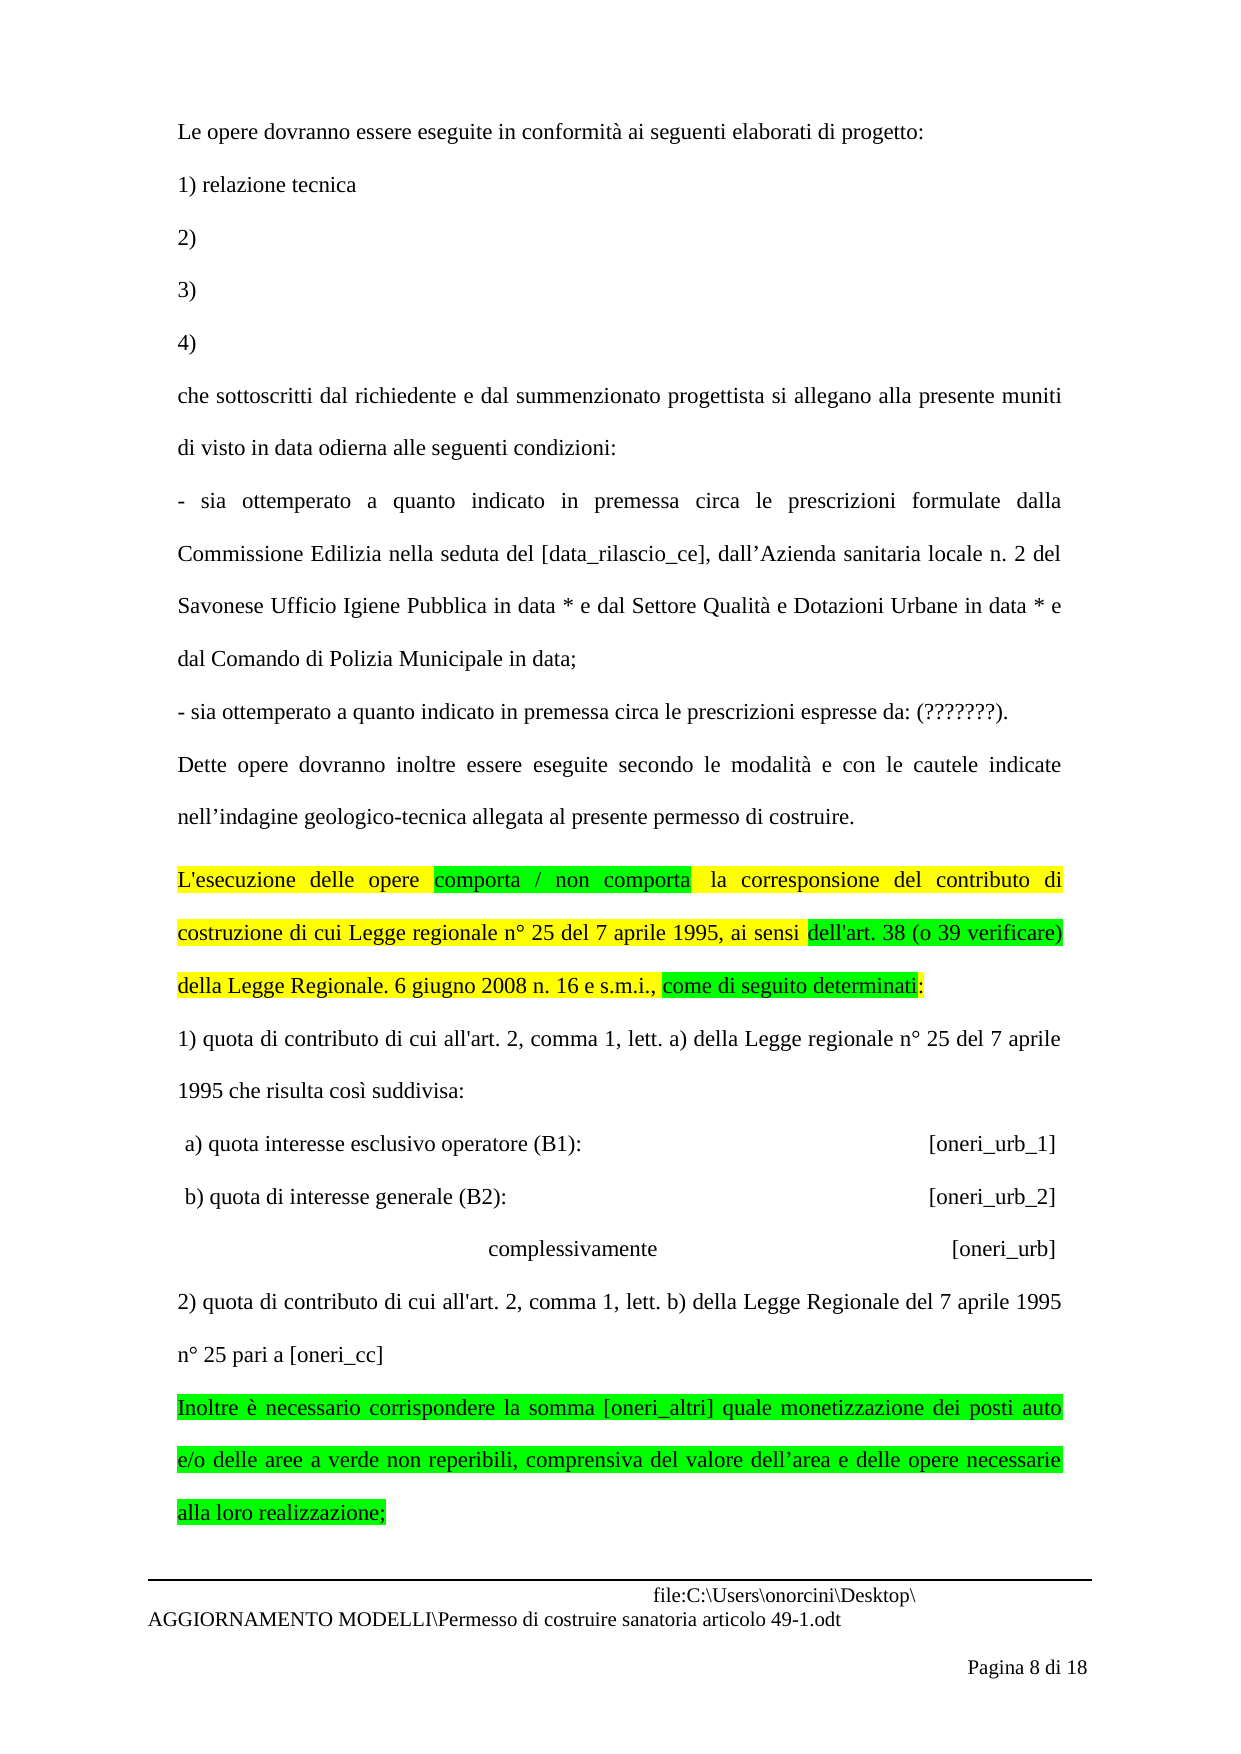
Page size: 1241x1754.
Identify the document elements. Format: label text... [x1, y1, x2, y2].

text 1) quota di contributo di cui all'art. 2, comma 1, lett. a) della Legge regionale n° 25 del 7 aprile 1995 che risulta così suddivisa: [177, 1024, 1063, 1104]
text 4) [177, 329, 1063, 355]
text L'esecuzione delle opere comporta / non comporta la corresponsione del contributo di costruzione di cui Legge regionale n° 25 del 7 aprile 1995, ai sensi dell'art. 38 (o 39 verificare) della Legge Regionale. 6 giugno 2008 n. 16 e s.m.i., come di seguito determinati: [177, 866, 1063, 998]
table_cell [177, 1262, 664, 1288]
text Inoltre è necessario corrispondere la somma [oneri_altri] quale monetizzazione dei posti auto e/o delle aree a verde non reperibili, comprensiva del valore dell’area e delle opere necessarie alla loro realizzazione; [177, 1393, 1063, 1525]
text 1) relazione tecnica [177, 171, 1063, 197]
table_cell b) quota di interesse generale (B2): [177, 1183, 664, 1235]
text - sia ottemperato a quanto indicato in premessa circa le prescrizioni formulate dalla Commissione Edilizia nella seduta del [data_rilascio_ce], dall’Azienda sanitaria locale n. 2 del Savonese Ufficio Igiene Pubblica in data * e dal Settore Qualità e Dotazioni Urbane in data * e dal Comando di Polizia Municipale in data; [177, 487, 1063, 672]
table_cell [oneri_urb] [665, 1235, 1063, 1262]
table_cell [665, 1262, 1063, 1288]
text 2) quota di contributo di cui all'art. 2, comma 1, lett. b) della Legge Regionale del 7 aprile 1995 n° 25 pari a [oneri_cc] [177, 1288, 1063, 1367]
table_header [oneri_urb_1] [665, 1130, 1063, 1183]
text - sia ottemperato a quanto indicato in premessa circa le prescrizioni espresse da: (???????). [177, 698, 1063, 724]
text che sottoscritti dal richiedente e dal summenzionato progettista si allegano alla presente muniti di visto in data odierna alle seguenti condizioni: [177, 382, 1063, 461]
text 2) [177, 223, 1063, 250]
text Le opere dovranno essere eseguite in conformità ai seguenti elaborati di progetto: [177, 118, 1063, 144]
table_cell complessivamente [177, 1235, 664, 1262]
text Dette opere dovranno inoltre essere eseguite secondo le modalità e con le cautele indicate nell’indagine geologico-tecnica allegata al presente permesso di costruire. [177, 751, 1063, 830]
table_cell [oneri_urb_2] [665, 1183, 1063, 1235]
table_header a) quota interesse esclusivo operatore (B1): [177, 1130, 664, 1183]
text 3) [177, 276, 1063, 303]
